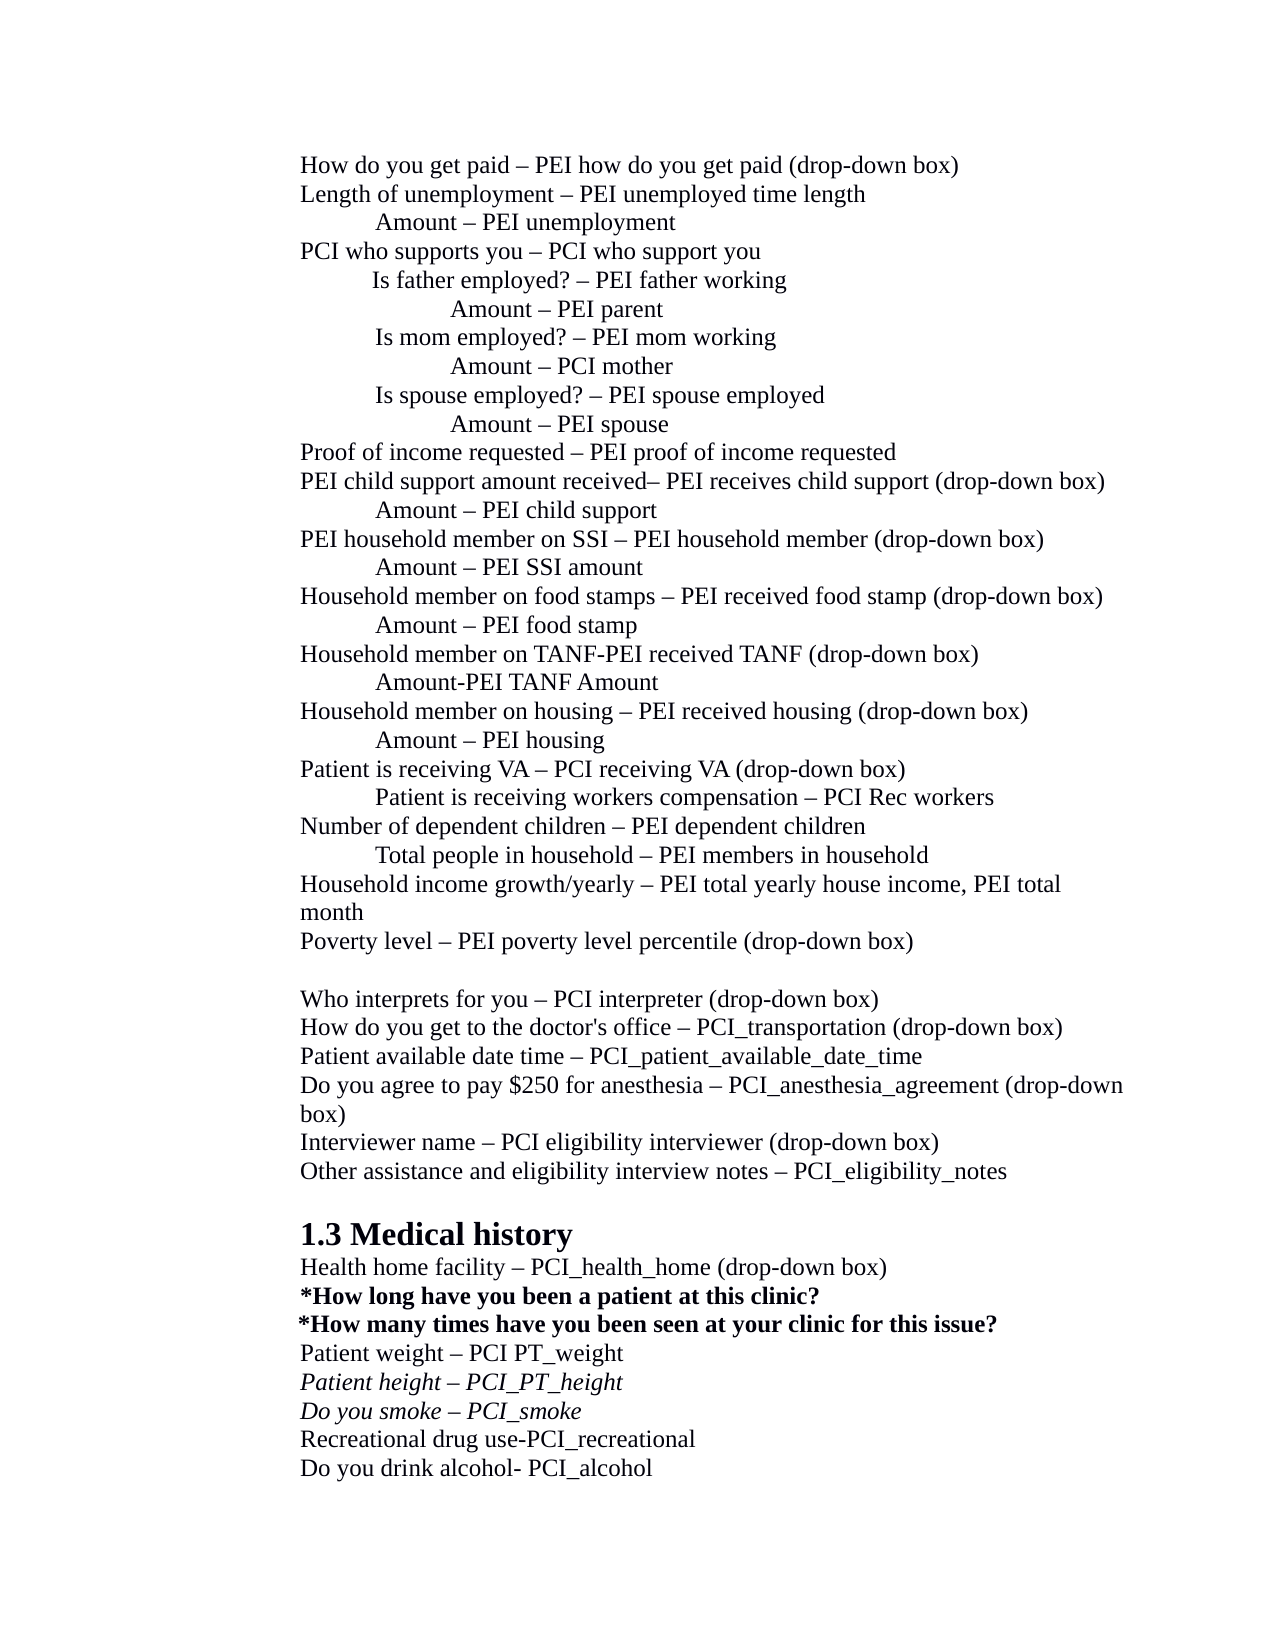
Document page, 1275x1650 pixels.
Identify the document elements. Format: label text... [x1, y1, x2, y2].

text 1.3 Medical history [300, 1214, 1125, 1252]
text Amount-PEI TANF Amount [300, 667, 1125, 696]
text Patient available date time – PCI_patient_available_date_time [300, 1041, 1125, 1070]
text Health home facility – PCI_health_home (drop-down box) [300, 1252, 1125, 1281]
text How do you get paid – PEI how do you get paid (drop-down box) [300, 150, 1125, 179]
text Other assistance and eligibility interview notes – PCI_eligibility_notes [300, 1156, 1125, 1185]
text Amount – PCI mother [375, 351, 1125, 380]
text *How many times have you been seen at your clinic for this issue? [150, 1309, 1125, 1338]
text Household income growth/yearly – PEI total yearly house income, PEI total month [300, 869, 1125, 926]
text *How long have you been a patient at this clinic? [300, 1281, 1125, 1309]
text Is mom employed? – PEI mom working [300, 322, 1125, 351]
text Number of dependent children – PEI dependent children [300, 811, 1125, 840]
text How do you get to the doctor's office – PCI_transportation (drop-down box) [300, 1012, 1125, 1041]
text Total people in household – PEI members in household [300, 840, 1125, 869]
text Amount – PEI SSI amount [300, 552, 1125, 581]
text Recreational drug use-PCI_recreational [225, 1424, 1125, 1453]
text Amount – PEI unemployment [300, 207, 1125, 236]
text PEI household member on SSI – PEI household member (drop-down box) [300, 524, 1125, 552]
text Do you smoke – PCI_smoke [225, 1396, 1125, 1424]
text Length of unemployment – PEI unemployed time length [300, 179, 1125, 207]
text Amount – PEI spouse [375, 409, 1125, 437]
text Who interprets for you – PCI interpreter (drop-down box) [300, 984, 1125, 1012]
text Do you drink alcohol- PCI_alcohol [225, 1453, 1125, 1482]
text Is spouse employed? – PEI spouse employed [300, 380, 1125, 409]
text Poverty level – PEI poverty level percentile (drop-down box) [300, 926, 1125, 955]
text Proof of income requested – PEI proof of income requested [300, 437, 1125, 466]
text Amount – PEI housing [300, 725, 1125, 754]
text Amount – PEI food stamp [300, 610, 1125, 639]
text Interviewer name – PCI eligibility interviewer (drop-down box) [300, 1127, 1125, 1156]
text Household member on housing – PEI received housing (drop-down box) [300, 696, 1125, 725]
text Is father employed? – PEI father working [300, 265, 1125, 294]
text Patient is receiving VA – PCI receiving VA (drop-down box) [300, 754, 1125, 782]
text Do you agree to pay $250 for anesthesia – PCI_anesthesia_agreement (drop-down box) [300, 1070, 1125, 1127]
text Household member on food stamps – PEI received food stamp (drop-down box) [300, 581, 1125, 610]
text Amount – PEI parent [375, 294, 1125, 322]
text Patient height – PCI_PT_height [225, 1367, 1125, 1396]
text Amount – PEI child support [300, 495, 1125, 524]
text Patient weight – PCI PT_weight [225, 1338, 1125, 1367]
text PCI who supports you – PCI who support you [300, 236, 1125, 265]
text Household member on TANF-PEI received TANF (drop-down box) [300, 639, 1125, 667]
text PEI child support amount received– PEI receives child support (drop-down box) [300, 466, 1125, 495]
text Patient is receiving workers compensation – PCI Rec workers [300, 782, 1125, 811]
